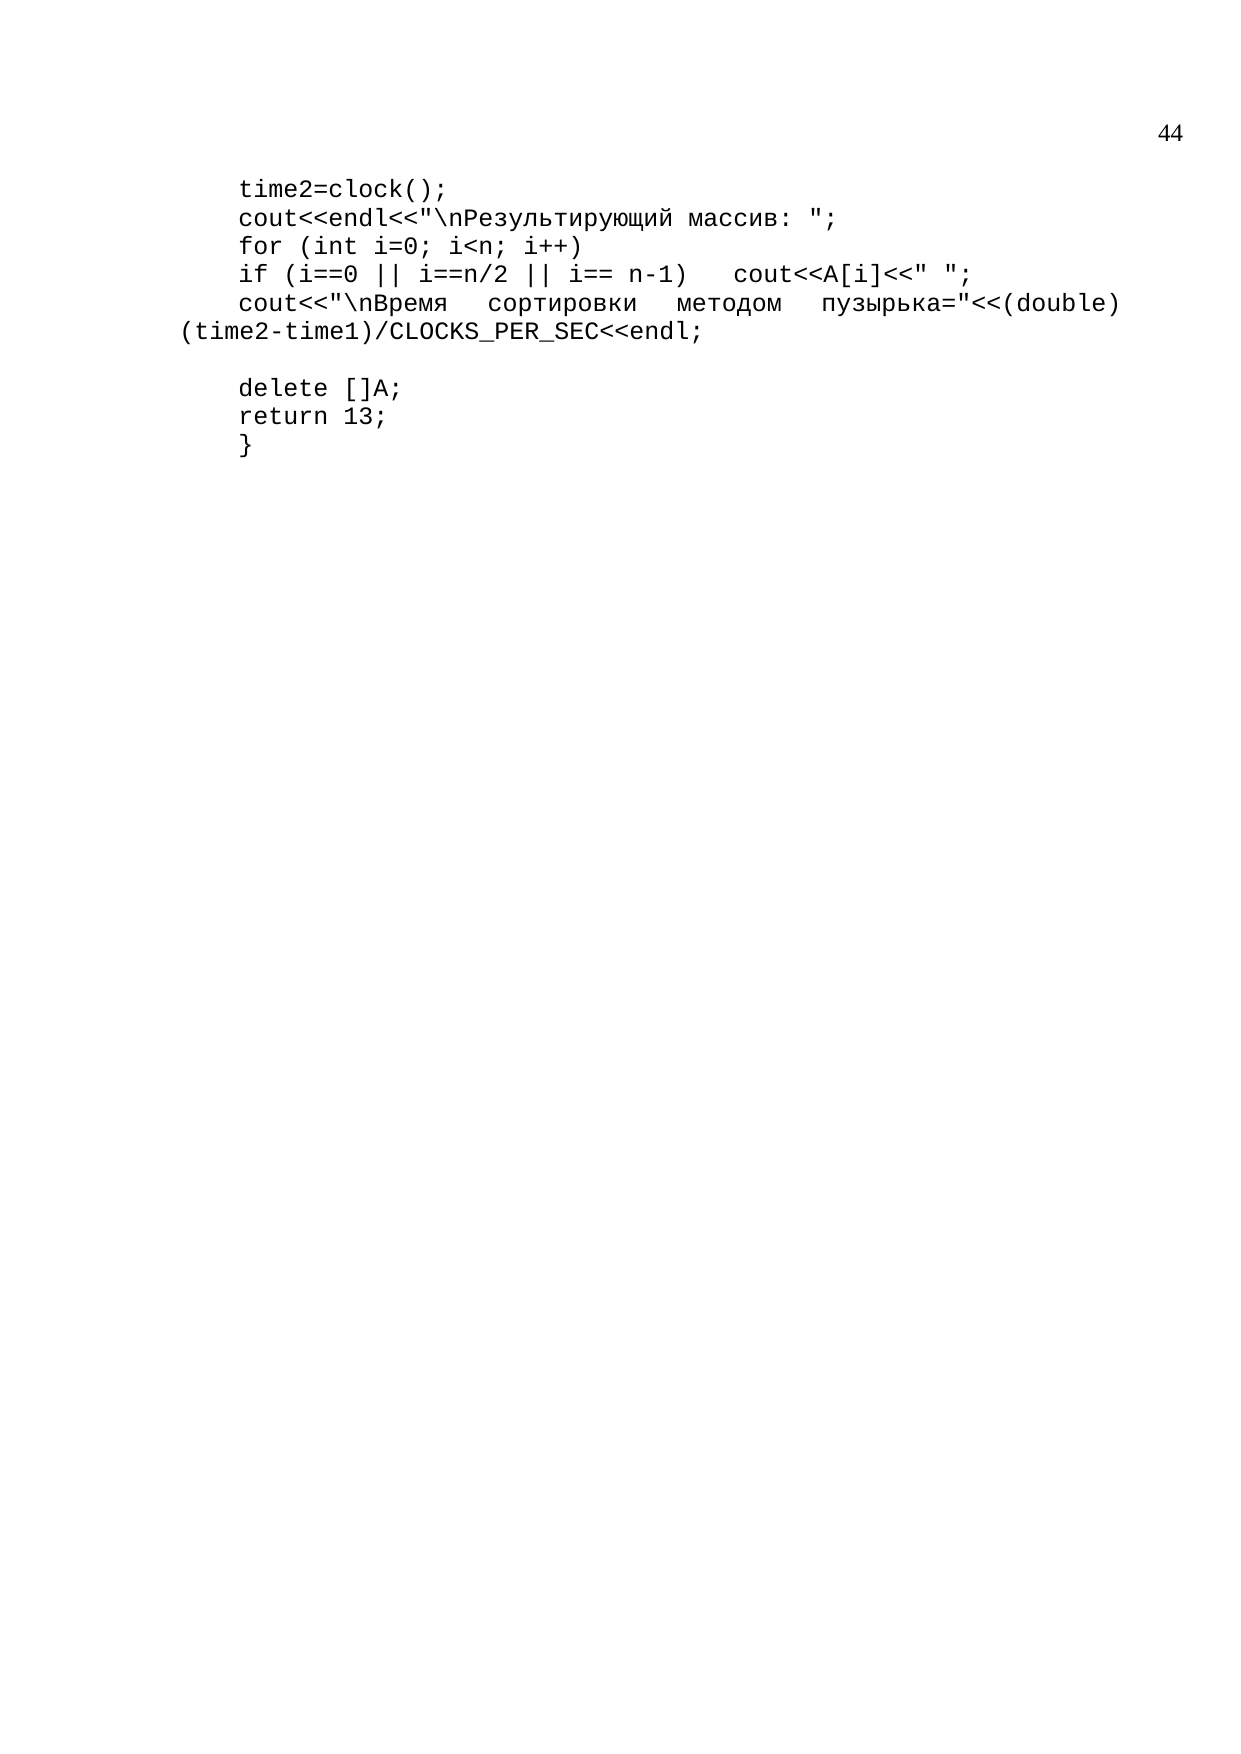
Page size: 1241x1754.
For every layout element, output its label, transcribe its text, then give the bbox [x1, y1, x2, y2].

text if (i==0 || i==n/2 || i== n-1) cout<<A[i]<<" "; [179, 262, 1121, 290]
text delete []A; [179, 375, 1121, 404]
text return 13; [179, 404, 1121, 432]
text cout<<"\nВремя cортировки методом пузырька="<<(double)(time2-time1)/CLOCKS_PER_SEC<<endl; [179, 290, 1121, 347]
text cout<<endl<<"\nРезультирующий массив: "; [179, 205, 1121, 234]
text } [179, 432, 1121, 460]
text for (int i=0; i<n; i++) [179, 234, 1121, 262]
text time2=clock(); [179, 177, 1121, 205]
